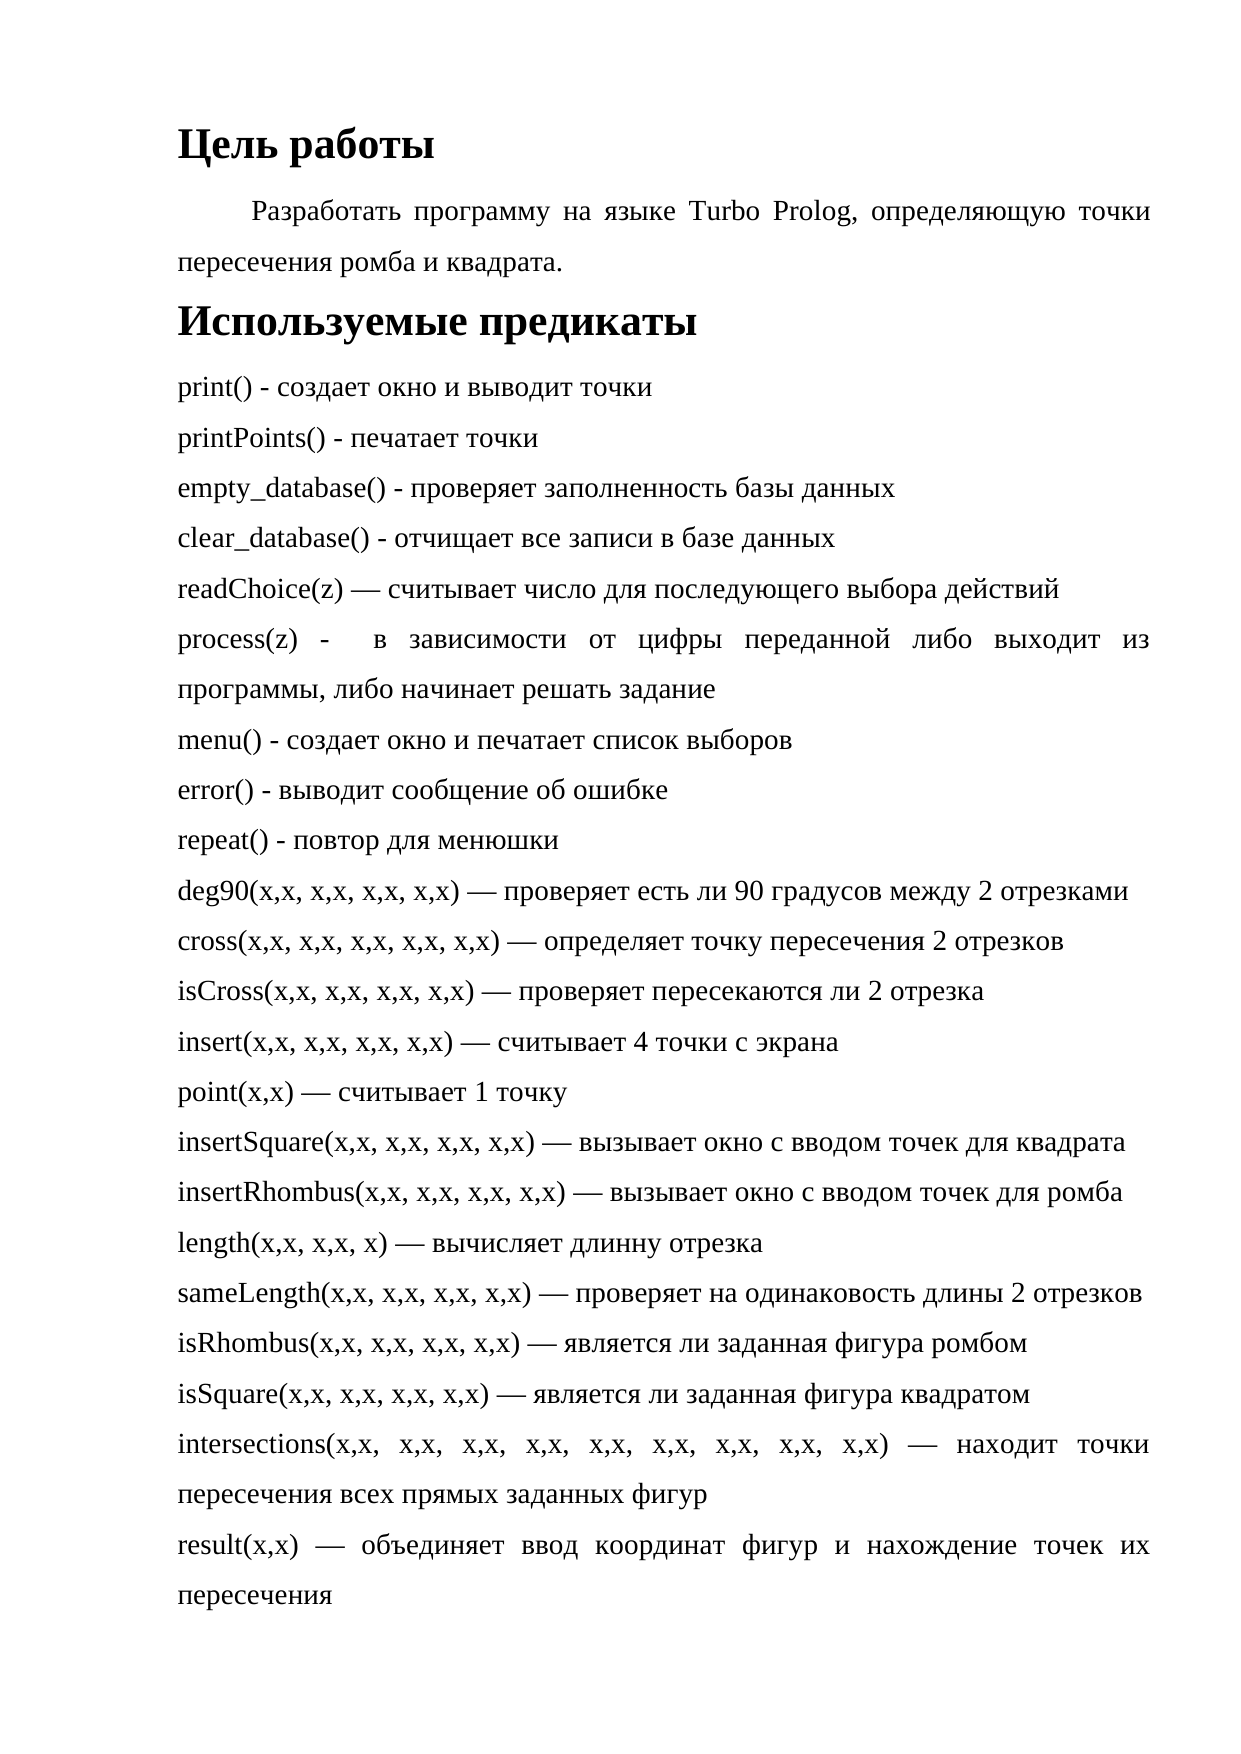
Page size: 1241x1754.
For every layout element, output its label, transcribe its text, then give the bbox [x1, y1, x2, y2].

text intersections(x,x, x,x, x,x, x,x, x,x, x,x, x,x, x,x, x,x) — находит точки пересечения всех прямых заданных фигур [177, 1426, 1152, 1510]
text cross(x,x, x,x, x,x, x,x, x,x) — определяет точку пересечения 2 отрезков [177, 923, 1152, 957]
text print() - создает окно и выводит точки [177, 369, 1152, 403]
text readChoice(z) — считывает число для последующего выбора действий [177, 571, 1152, 604]
text insertRhombus(x,x, x,x, x,x, x,x) — вызывает окно с вводом точек для ромба [177, 1174, 1152, 1208]
text clear_database() - отчищает все записи в базе данных [177, 521, 1152, 554]
text deg90(x,x, x,x, x,x, x,x) — проверяет есть ли 90 градусов между 2 отрезками [177, 873, 1152, 906]
text point(x,x) — считывает 1 точку [177, 1074, 1152, 1107]
text isSquare(x,x, x,x, x,x, x,x) — является ли заданная фигура квадратом [177, 1376, 1152, 1409]
text insertSquare(x,x, x,x, x,x, x,x) — вызывает окно с вводом точек для квадрата [177, 1124, 1152, 1158]
text insert(x,x, x,x, x,x, x,x) — считывает 4 точки с экрана [177, 1024, 1152, 1057]
text printPoints() - печатает точки [177, 420, 1152, 453]
text menu() - создает окно и печатает список выборов [177, 722, 1152, 755]
text empty_database() - проверяет заполненность базы данных [177, 470, 1152, 504]
text Используемые предикаты [177, 294, 1152, 344]
text isCross(x,x, x,x, x,x, x,x) — проверяет пересекаются ли 2 отрезка [177, 973, 1152, 1007]
text error() - выводит сообщение об ошибке [177, 772, 1152, 806]
text Разработать программу на языке Turbo Prolog, определяющую точки пересечения ромба и квадрата. [177, 193, 1152, 277]
text length(x,x, x,x, x) — вычисляет длинну отрезка [177, 1225, 1152, 1258]
text process(z) - в зависимости от цифры переданной либо выходит из программы, либо начинает решать задание [177, 621, 1152, 705]
text repeat() - повтор для менюшки [177, 822, 1152, 856]
text sameLength(x,x, x,x, x,x, x,x) — проверяет на одинаковость длины 2 отрезков [177, 1275, 1152, 1309]
text isRhombus(x,x, x,x, x,x, x,x) — является ли заданная фигура ромбом [177, 1326, 1152, 1359]
text result(x,x) — объединяет ввод координат фигур и нахождение точек их пересечения [177, 1527, 1152, 1611]
text Цель работы [177, 118, 1152, 168]
